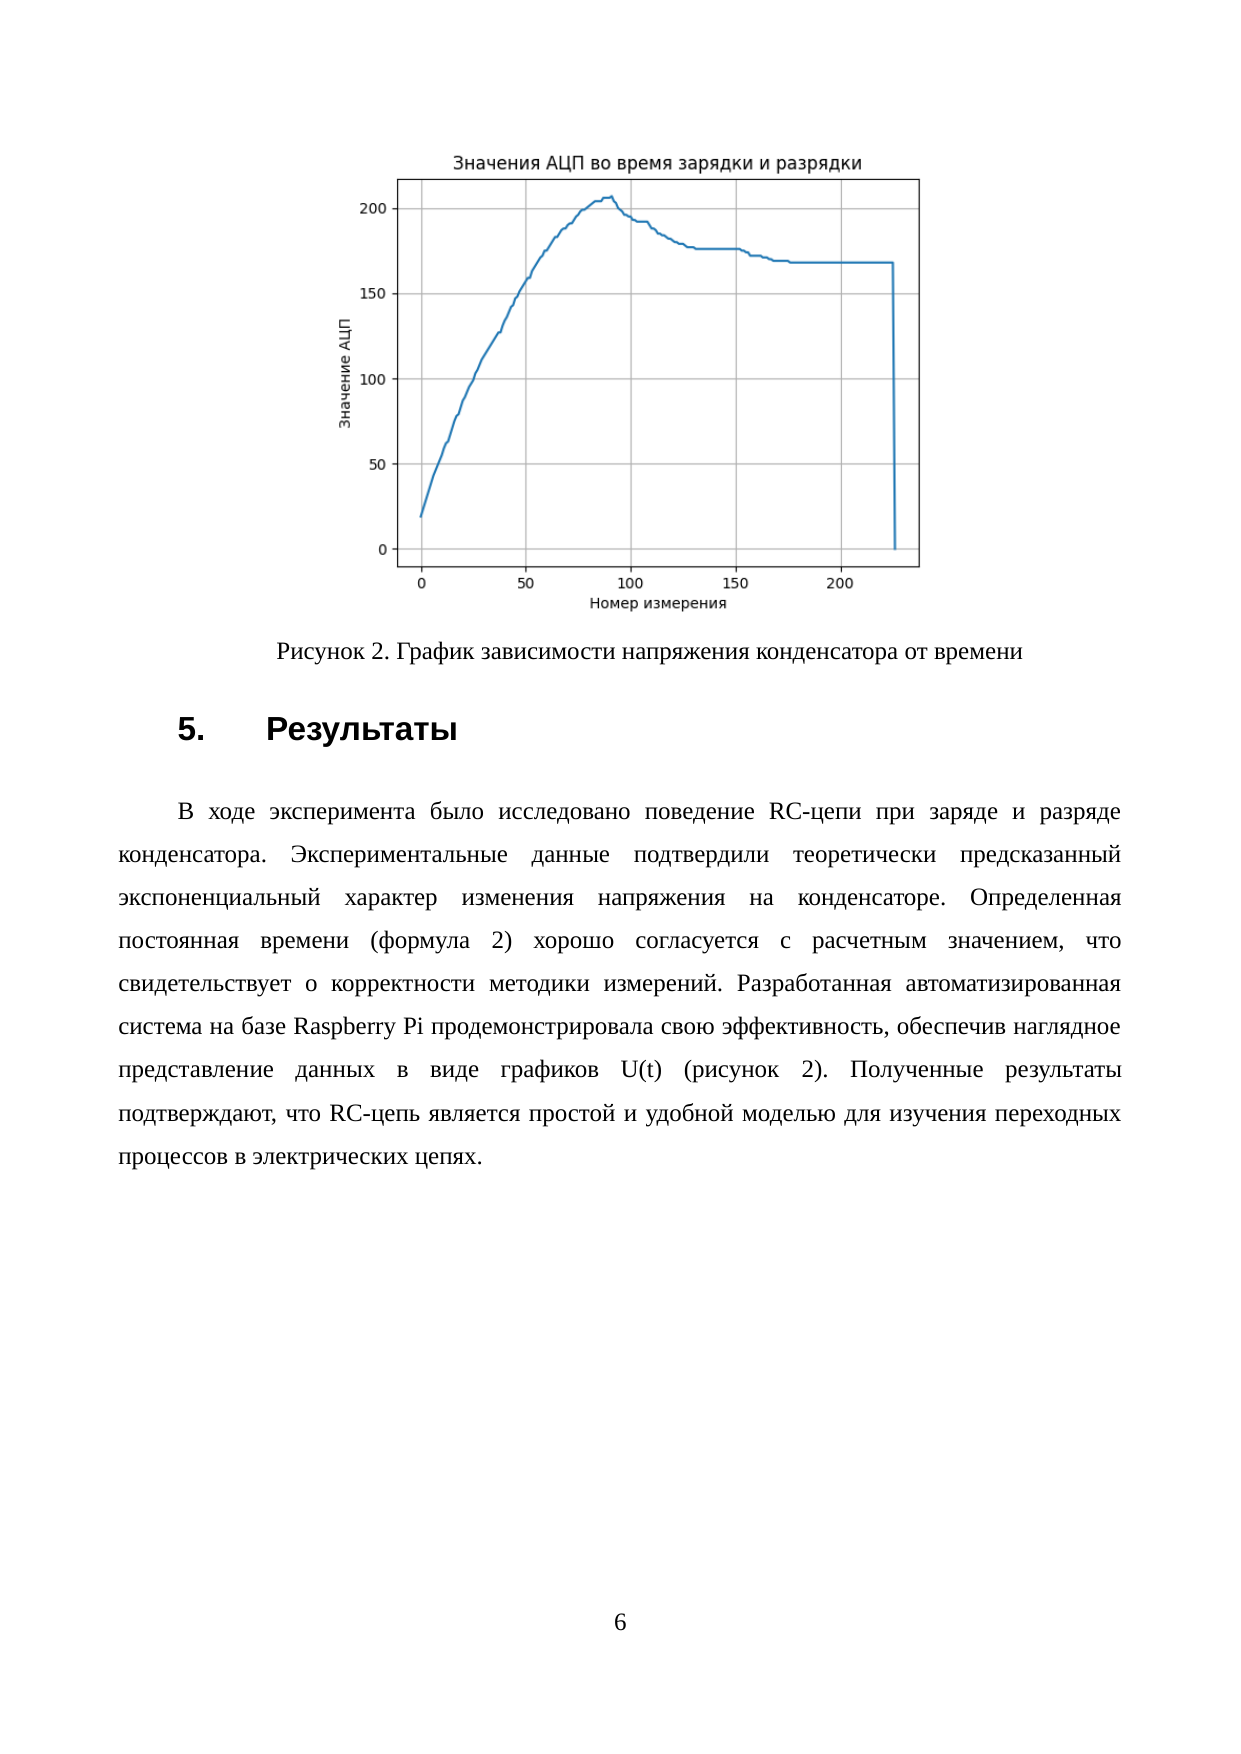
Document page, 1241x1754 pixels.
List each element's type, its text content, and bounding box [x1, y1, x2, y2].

subtitle Результаты [118, 709, 1122, 747]
text Рисунок 2. График зависимости напряжения конденсатора от времени [118, 636, 1122, 665]
text В ходе эксперимента было исследовано поведение RC-цепи при заряде и разряде конденсатора. Экспериментальные данные подтвердили теоретически предсказанный экспоненциальный характер изменения напряжения на конденсаторе. Определенная постоянная времени (формула 2) хорошо согласуется с расчетным значением, что свидетельствует о корректности методики измерений. Разработанная автоматизированная система на базе Raspberry Pi продемонстрировала свою эффективность, обеспечив наглядное представление данных в виде графиков U(t) (рисунок 2). Полученные результаты подтверждают, что RC-цепь является простой и удобной моделью для изучения переходных процессов в электрических цепях. [118, 796, 1122, 1169]
picture [313, 118, 986, 622]
